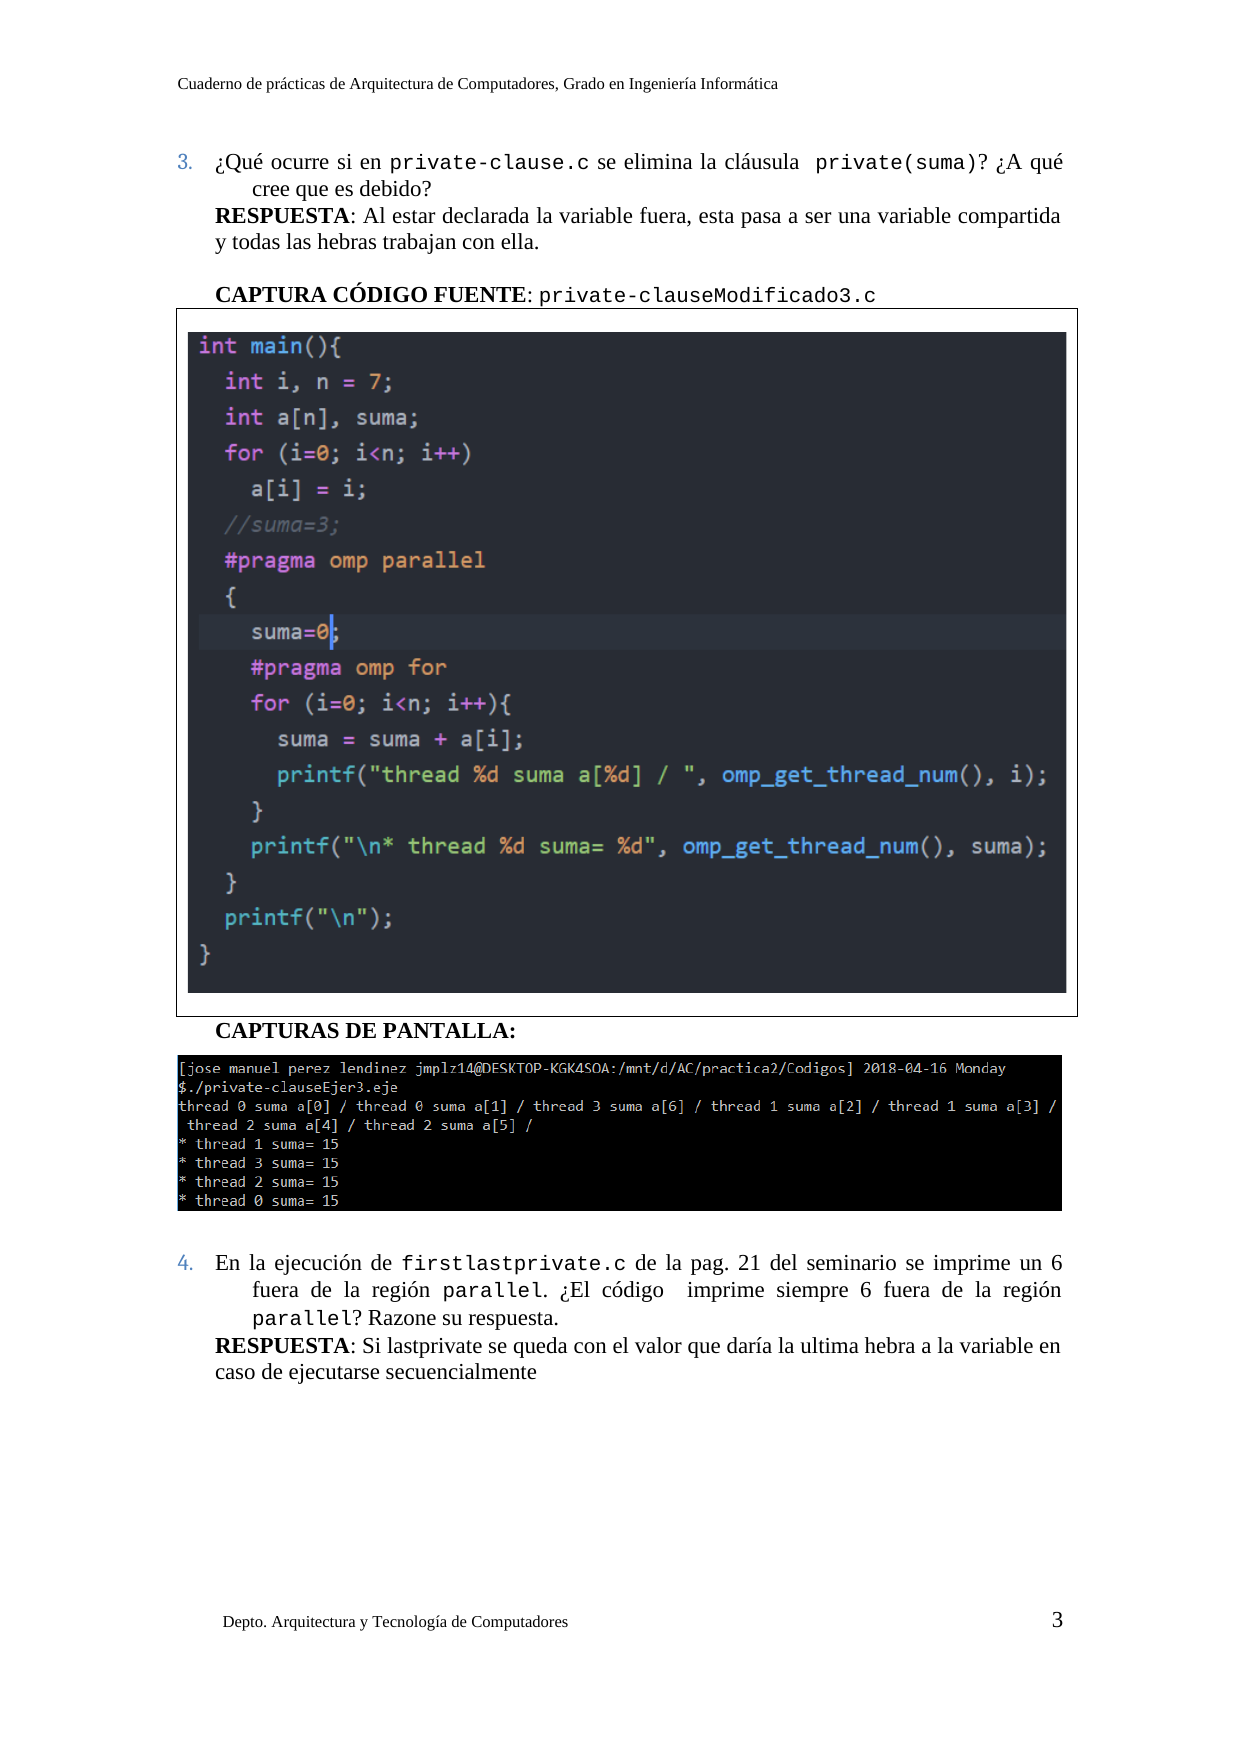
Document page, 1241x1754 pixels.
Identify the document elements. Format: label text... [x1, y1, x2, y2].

text CAPTURAS DE PANTALLA: [215, 1017, 1063, 1043]
table_header [177, 309, 1077, 1016]
list ¿Qué ocurre si en private-clause.c se elimina la cláusula private(suma)? ¿A qué cree que es debido? [177, 148, 1063, 202]
text RESPUESTA: Si lastprivate se queda con el valor que daría la ultima hebra a la variable en caso de ejecutarse secuencialmente [215, 1332, 1063, 1384]
text RESPUESTA: Al estar declarada la variable fuera, esta pasa a ser una variable compartida y todas las hebras trabajan con ella. [215, 202, 1063, 254]
picture [187, 332, 1067, 993]
picture [177, 1055, 1063, 1211]
list En la ejecución de firstlastprivate.c de la pag. 21 del seminario se imprime un 6 fuera de la región parallel. ¿El código imprime siempre 6 fuera de la región parallel? Razone su respuesta. [177, 1249, 1063, 1332]
text CAPTURA CÓDIGO FUENTE: private-clauseModificado3.c [215, 281, 1063, 308]
